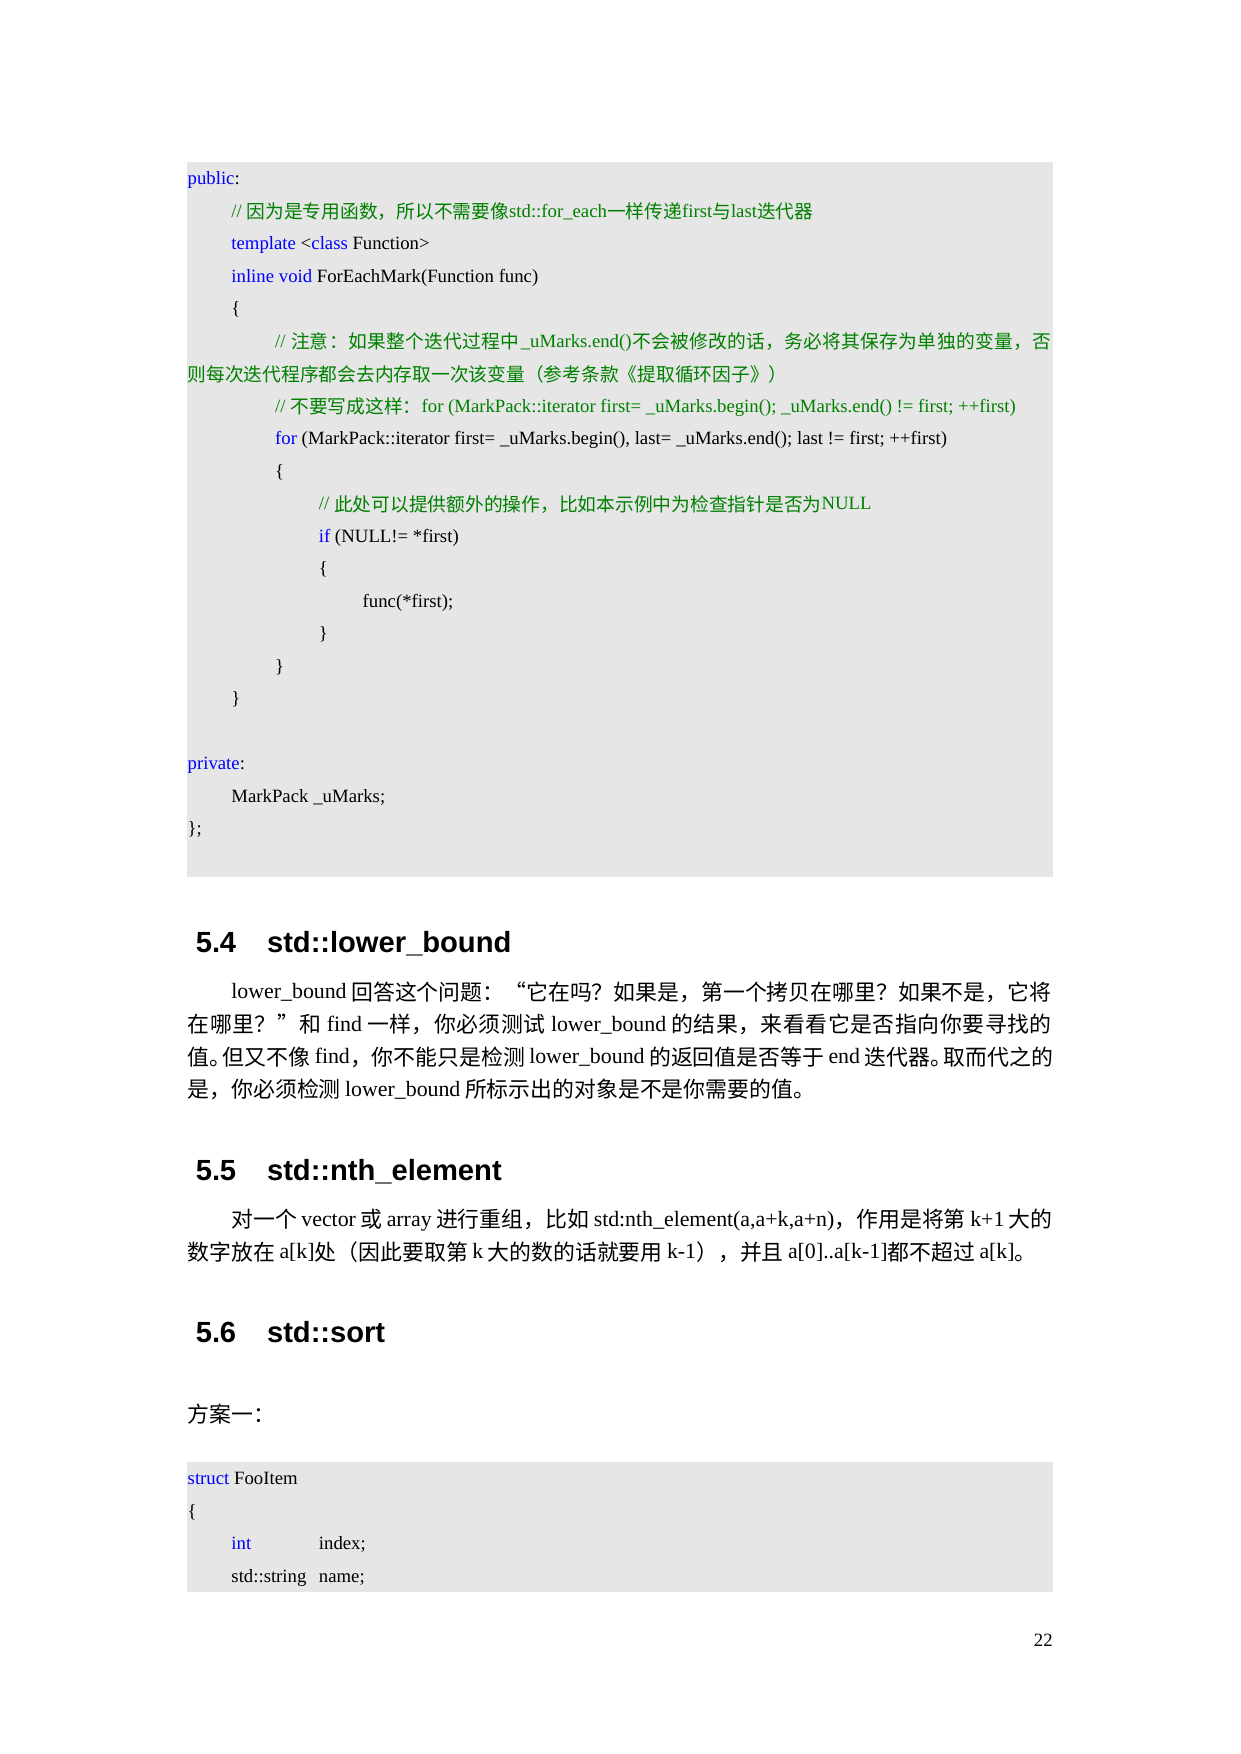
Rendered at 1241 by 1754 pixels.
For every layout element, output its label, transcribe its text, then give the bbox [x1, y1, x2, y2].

text }; [187, 812, 1053, 844]
text } [187, 617, 1053, 649]
text inline void ForEachMark(Function func) [187, 259, 1053, 292]
text { [187, 292, 1053, 324]
text // 注意：如果整个迭代过程中_uMarks.end()不会被修改的话，务必将其保存为单独的变量，否则每次迭代程序都会去内存取一次该变量（参考条款《提取循环因子》） [187, 324, 1053, 389]
text func(*first); [187, 584, 1053, 617]
text if (NULL!= *first) [187, 519, 1053, 552]
text { [187, 552, 1053, 584]
subtitle std::nth_element [187, 1137, 1053, 1202]
text for (MarkPack::iterator first= _uMarks.begin(), last= _uMarks.end(); last != first; ++first) [187, 422, 1053, 454]
text std::string name; [187, 1559, 1053, 1592]
text MarkPack _uMarks; [187, 779, 1053, 812]
text // 不要写成这样：for (MarkPack::iterator first= _uMarks.begin(); _uMarks.end() != first; ++first) [187, 389, 1053, 422]
text } [187, 682, 1053, 714]
text struct FooItem [187, 1462, 1053, 1494]
text } [187, 649, 1053, 682]
text { [187, 1494, 1053, 1527]
text public: [187, 162, 1053, 194]
subtitle std::lower_bound [187, 909, 1053, 974]
text private: [187, 747, 1053, 779]
text 对一个vector或array进行重组，比如std:nth_element(a,a+k,a+n)，作用是将第k+1大的数字放在a[k]处（因此要取第k大的数的话就要用k-1），并且a[0]..a[k-1]都不超过a[k]。 [187, 1202, 1053, 1267]
text 方案一： [187, 1397, 1053, 1429]
text // 因为是专用函数，所以不需要像std::for_each一样传递first与last迭代器 [187, 194, 1053, 227]
text lower_bound回答这个问题：“它在吗？如果是，第一个拷贝在哪里？如果不是，它将在哪里？”和find一样，你必须测试lower_bound的结果，来看看它是否指向你要寻找的值。但又不像find，你不能只是检测lower_bound的返回值是否等于end迭代器。取而代之的是，你必须检测lower_bound所标示出的对象是不是你需要的值。 [187, 974, 1053, 1104]
text // 此处可以提供额外的操作，比如本示例中为检查指针是否为NULL [187, 487, 1053, 519]
text template <class Function> [187, 227, 1053, 259]
text { [187, 454, 1053, 487]
text int index; [187, 1527, 1053, 1559]
subtitle std::sort [187, 1299, 1053, 1364]
